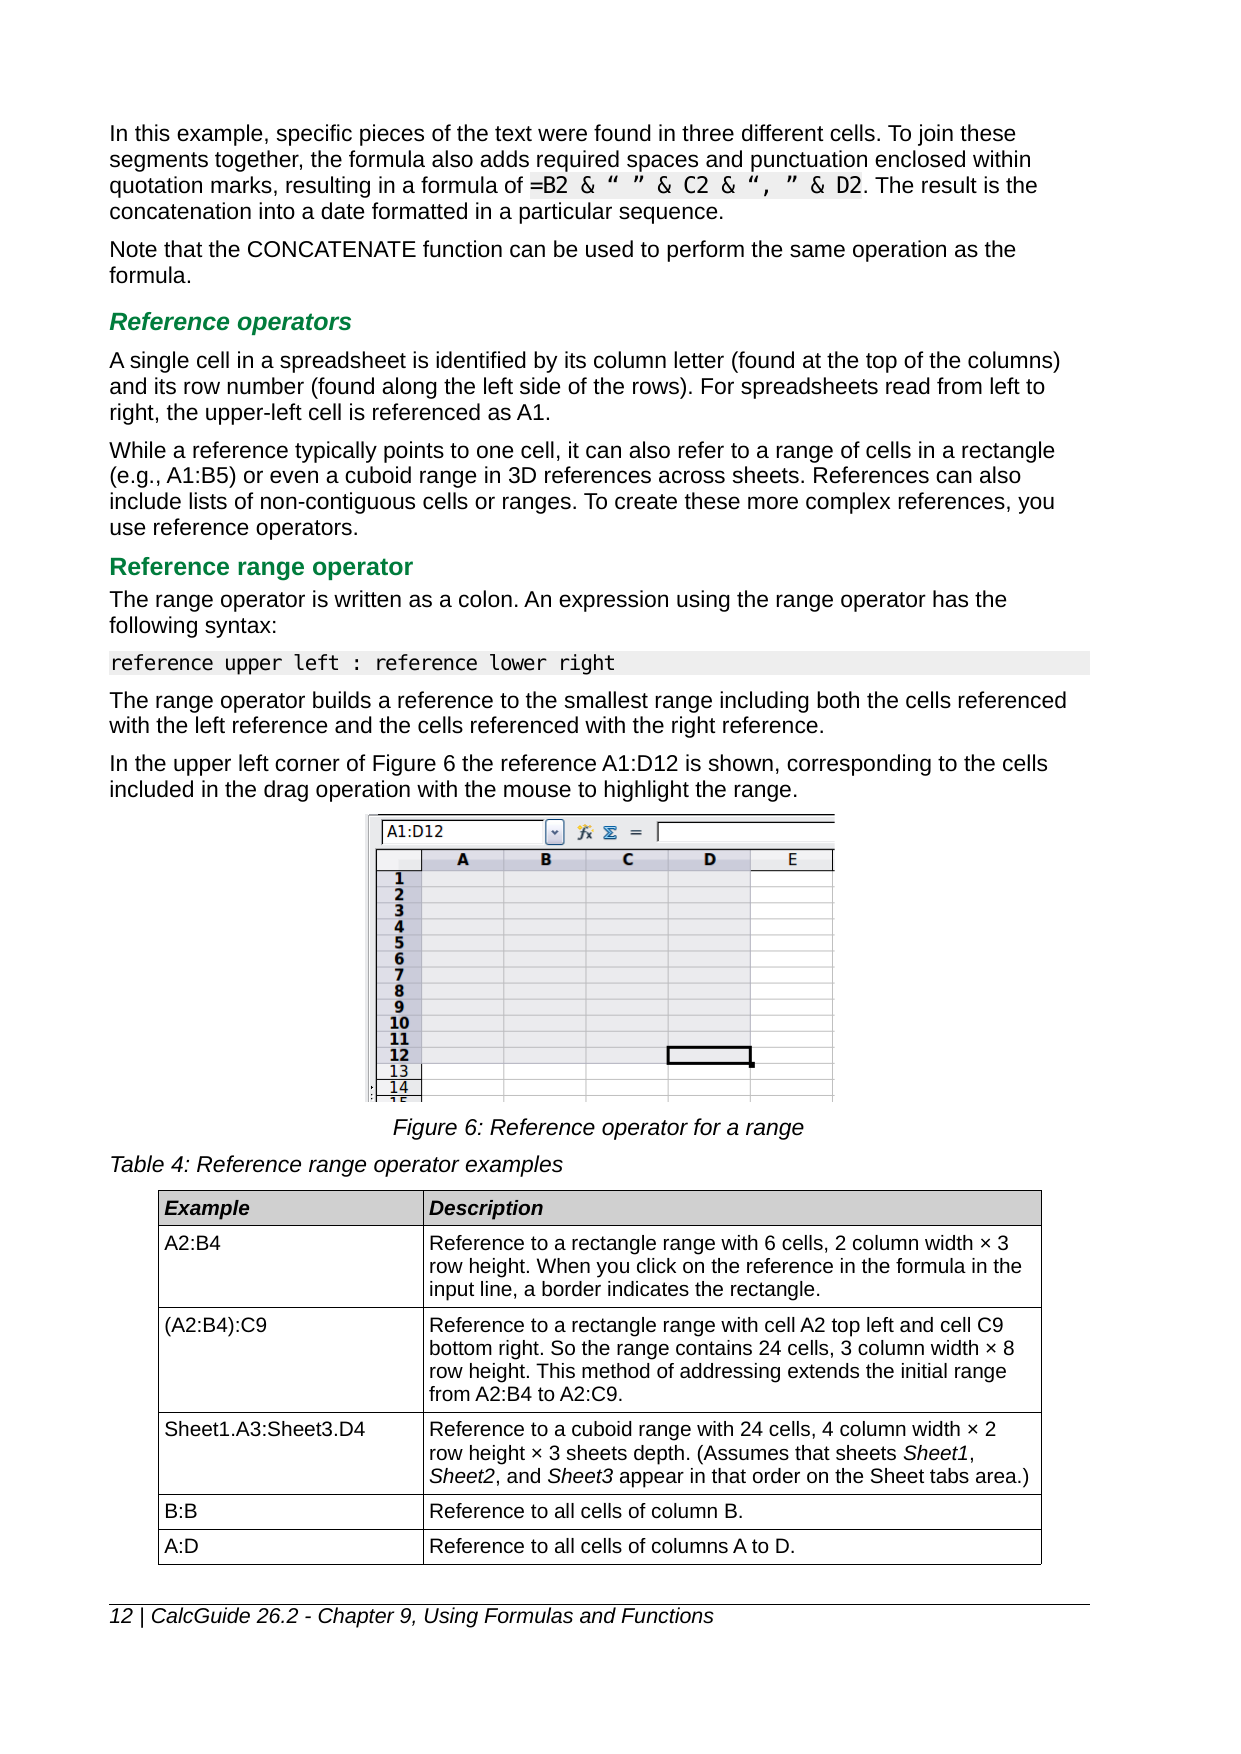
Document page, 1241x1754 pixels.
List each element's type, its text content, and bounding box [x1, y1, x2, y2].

table_cell A2:B4 [159, 1226, 423, 1307]
subtitle Reference operators [109, 308, 1090, 336]
text While a reference typically points to one cell, it can also refer to a range of cells in a rectangle (e.g., A1:B5) or even a cuboid range in 3D references across sheets. References can also include lists of non-contiguous cells or ranges. To create these more complex references, you use reference operators. [109, 437, 1090, 540]
text The range operator is written as a colon. An expression using the range operator has the following syntax: [109, 587, 1090, 638]
table_header Example [159, 1191, 423, 1225]
table_cell Reference to a rectangle range with cell A2 top left and cell C9 bottom right. So the range contains 24 cells, 3 column width × 8 row height. This method of addressing extends the initial range from A2:B4 to A2:C9. [424, 1308, 1041, 1412]
text The range operator builds a reference to the smallest range including both the cells referenced with the left reference and the cells referenced with the right reference. [109, 687, 1090, 738]
text Table 4: Reference range operator examples [109, 1152, 1090, 1178]
table_cell Sheet1.A3:Sheet3.D4 [159, 1413, 423, 1494]
table_cell A:D [159, 1530, 423, 1564]
text In this example, specific pieces of the text were found in three different cells. To join these segments together, the formula also adds required spaces and punctuation enclosed within quotation marks, resulting in a formula of =B2 & “ ” & C2 & “, ” & D2. The result is the concatenation into a date formatted in a particular sequence. [109, 121, 1090, 224]
text Figure 6: Reference operator for a range [364, 1114, 834, 1140]
table_cell B:B [159, 1495, 423, 1529]
table_cell (A2:B4):C9 [159, 1308, 423, 1412]
table_cell Reference to all cells of columns A to D. [424, 1530, 1041, 1564]
table_header Description [424, 1191, 1041, 1225]
subtitle Reference range operator [109, 552, 1090, 580]
text Note that the CONCATENATE function can be used to perform the same operation as the formula. [109, 237, 1090, 288]
table_cell Reference to a rectangle range with 6 cells, 2 column width × 3 row height. When you click on the reference in the formula in the input line, a border indicates the rectangle. [424, 1226, 1041, 1307]
picture [364, 814, 835, 1102]
table_cell Reference to all cells of column B. [424, 1495, 1041, 1529]
text In the upper left corner of Figure 6 the reference A1:D12 is shown, corresponding to the cells included in the drag operation with the mouse to highlight the range. [109, 751, 1090, 802]
text reference upper left : reference lower right [617, 651, 1090, 675]
table_cell Reference to a cuboid range with 24 cells, 4 column width × 2 row height × 3 sheets depth. (Assumes that sheets Sheet1, Sheet2, and Sheet3 appear in that order on the Sheet tabs area.) [424, 1413, 1041, 1494]
text A single cell in a spreadsheet is identified by its column letter (found at the top of the columns) and its row number (found along the left side of the rows). For spreadsheets read from left to right, the upper-left cell is referenced as A1. [109, 348, 1090, 425]
